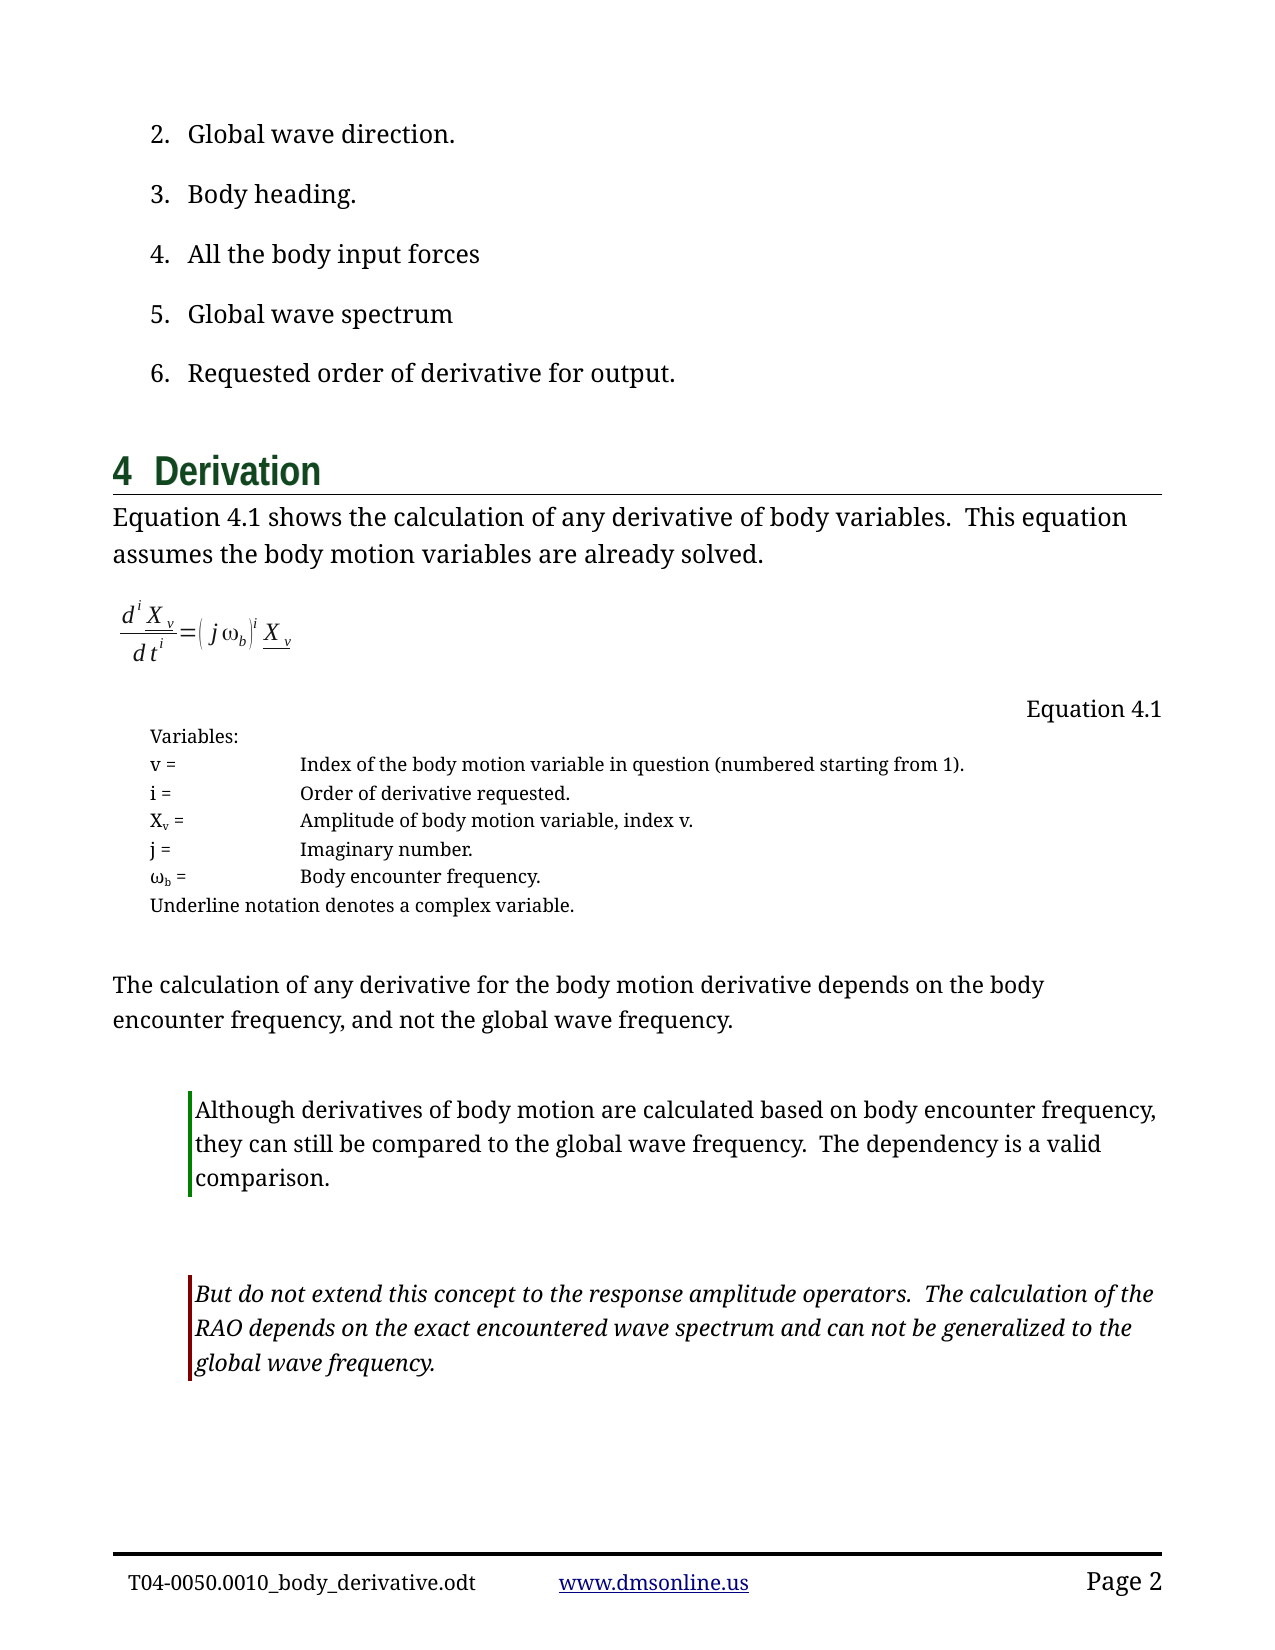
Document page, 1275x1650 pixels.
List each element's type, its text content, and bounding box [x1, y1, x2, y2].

text Although derivatives of body motion are calculated based on body encounter frequency, they can still be compared to the global wave frequency. The dependency is a valid comparison. [192, 1091, 1162, 1197]
text Variables: [150, 724, 1162, 749]
text Xv = Amplitude of body motion variable, index v. [150, 808, 1162, 833]
list Requested order of derivative for output. [150, 356, 1162, 390]
list Global wave spectrum [150, 296, 1162, 330]
text ωb = Body encounter frequency. [150, 864, 1162, 889]
text Equation 4.1 [112, 692, 1162, 724]
text i = Order of derivative requested. [150, 780, 1162, 805]
subtitle Derivation [112, 446, 1162, 495]
text The calculation of any derivative for the body motion derivative depends on the body encounter frequency, and not the global wave frequency. [112, 969, 1162, 1035]
text Underline notation denotes a complex variable. [150, 892, 1162, 917]
list All the body input forces [150, 236, 1162, 270]
text j = Imaginary number. [150, 836, 1162, 861]
list Global wave direction. [150, 117, 1162, 151]
text But do not extend this concept to the response amplitude operators. The calculation of the RAO depends on the exact encountered wave spectrum and can not be generalized to the global wave frequency. [192, 1275, 1162, 1381]
text v = Index of the body motion variable in question (numbered starting from 1). [150, 752, 1162, 777]
list Body heading. [150, 176, 1162, 211]
text Equation 4.1 shows the calculation of any derivative of body variables. This equation assumes the body motion variables are already solved. [112, 499, 1162, 571]
